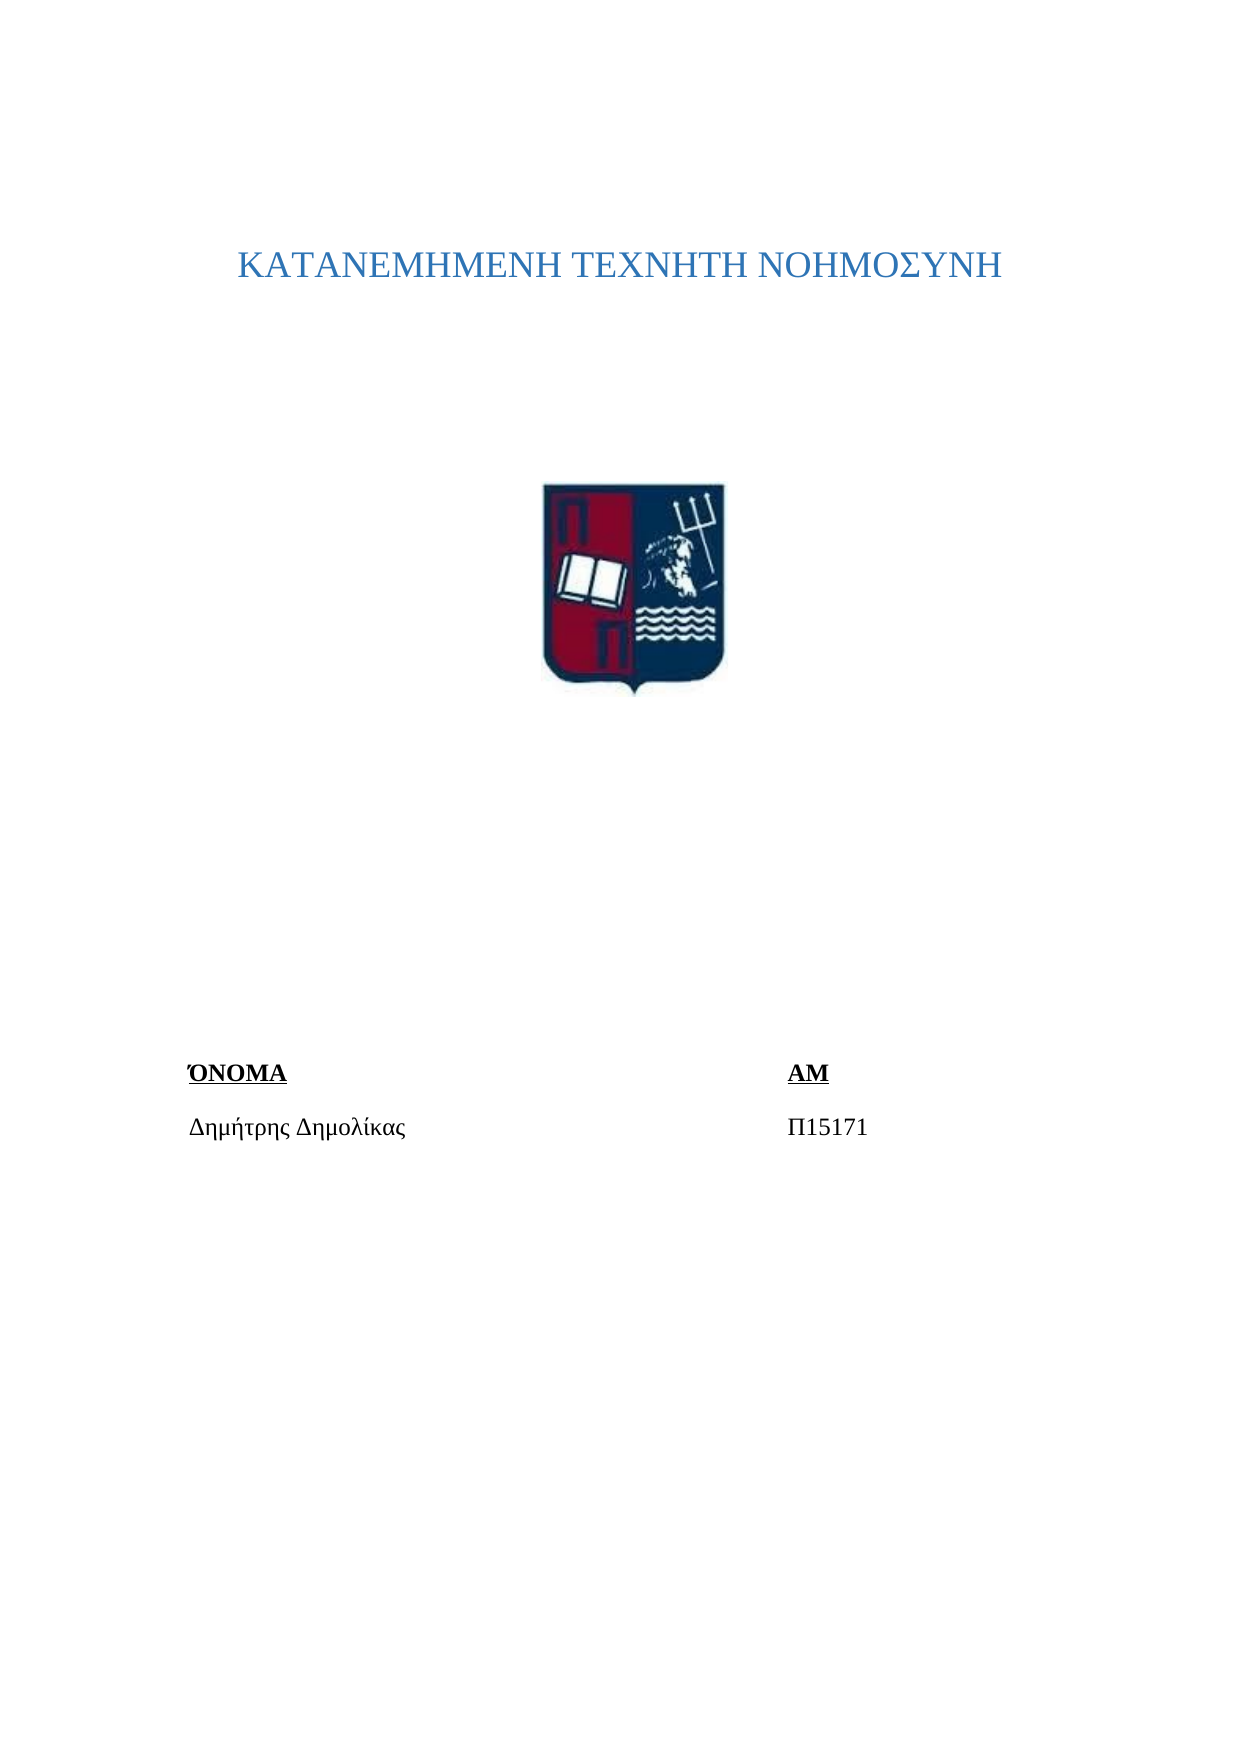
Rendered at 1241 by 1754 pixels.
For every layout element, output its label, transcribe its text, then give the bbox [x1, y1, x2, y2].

picture [540, 481, 729, 697]
subtitle ΚΑΤΑΝΕΜΗΜΕΝΗ ΤΕΧΝΗΤΗ ΝΟΗΜΟΣΥΝΗ [187, 243, 1052, 286]
text Δημήτρης Δημολίκας Π15171 [188, 1112, 1052, 1140]
text ΌΝΟΜΑ ΑΜ [188, 1058, 1052, 1086]
